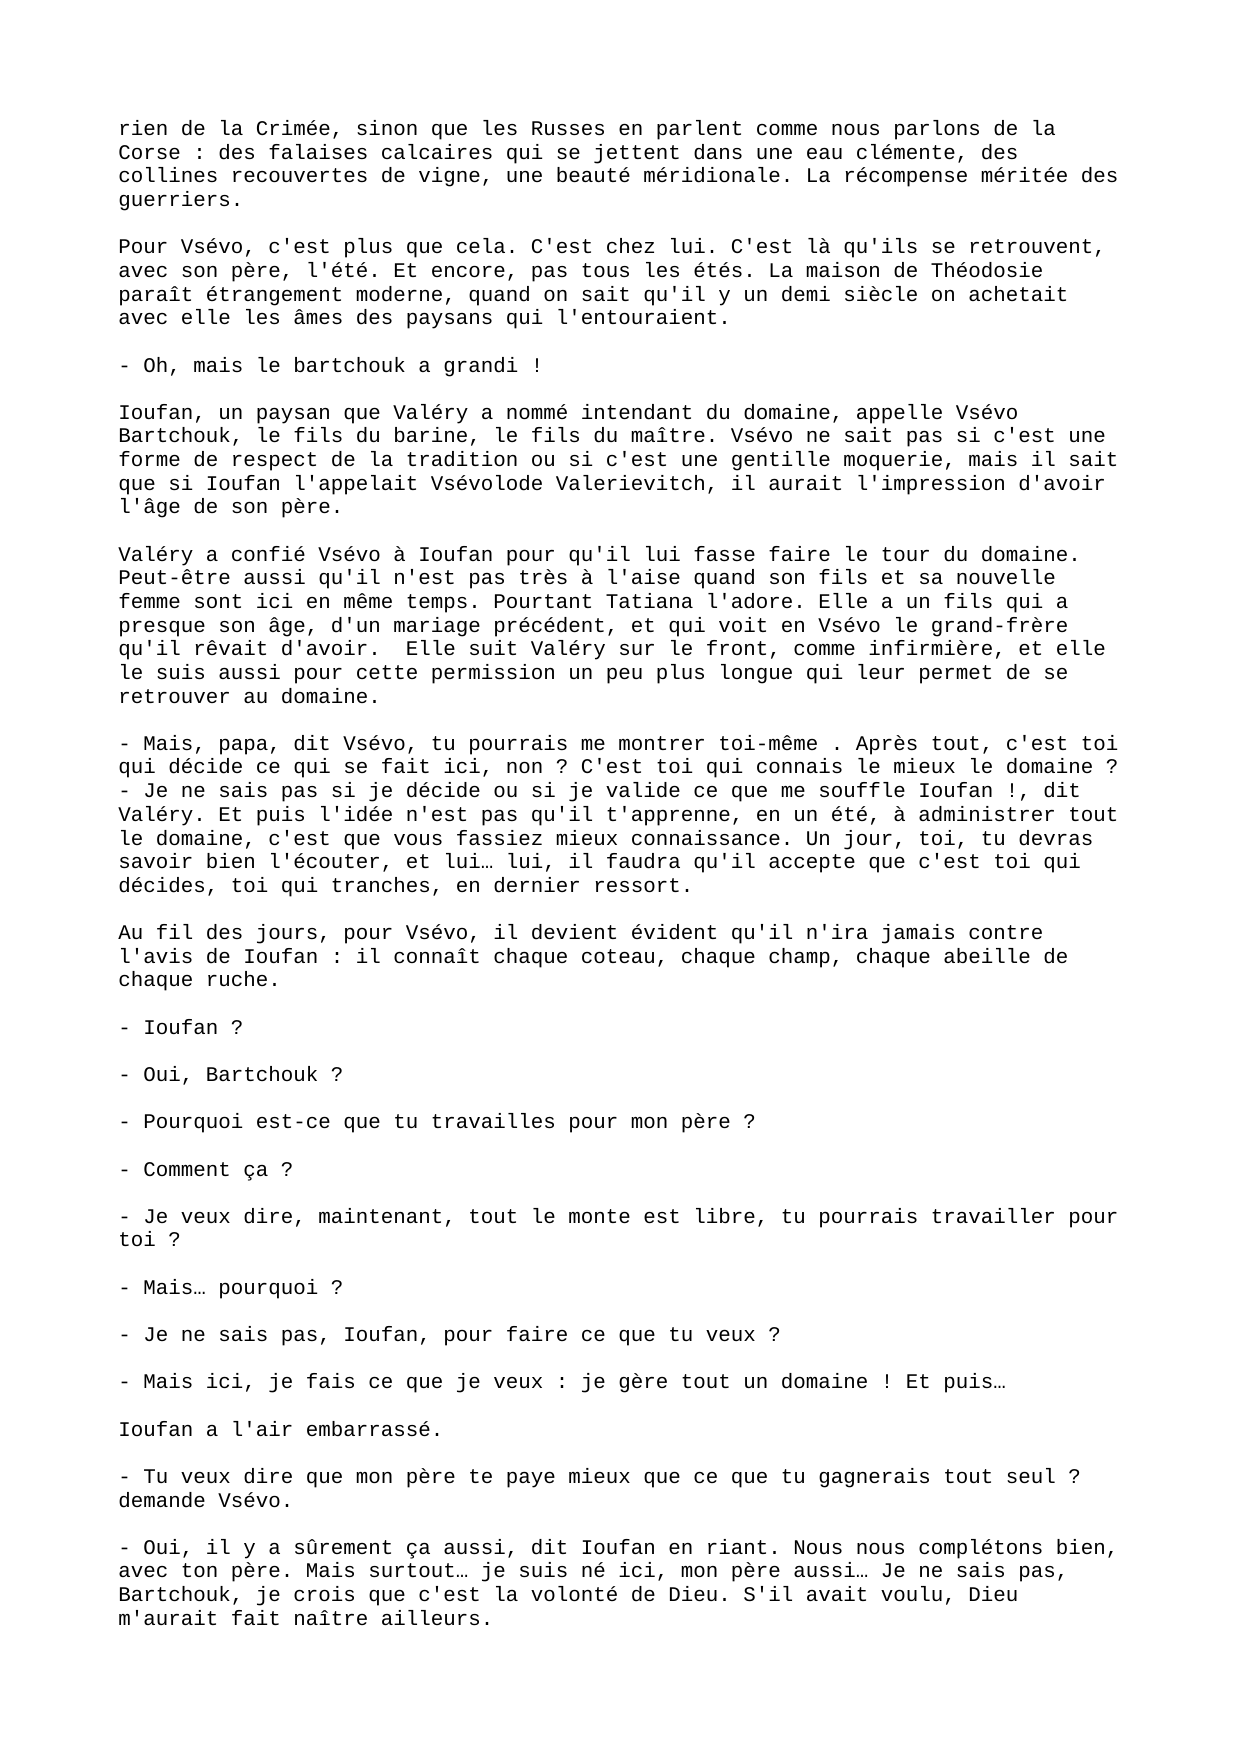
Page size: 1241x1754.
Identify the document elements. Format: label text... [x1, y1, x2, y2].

text - Mais ici, je fais ce que je veux : je gère tout un domaine ! Et puis… [118, 1371, 1122, 1395]
text - Tu veux dire que mon père te paye mieux que ce que tu gagnerais tout seul ? demande Vsévo. [118, 1466, 1122, 1513]
text rien de la Crimée, sinon que les Russes en parlent comme nous parlons de la Corse : des falaises calcaires qui se jettent dans une eau clémente, des collines recouvertes de vigne, une beauté méridionale. La récompense méritée des guerriers. [118, 118, 1122, 213]
text Ioufan a l'air embarrassé. [118, 1419, 1122, 1442]
text Valéry a confié Vsévo à Ioufan pour qu'il lui fasse faire le tour du domaine. Peut-être aussi qu'il n'est pas très à l'aise quand son fils et sa nouvelle femme sont ici en même temps. Pourtant Tatiana l'adore. Elle a un fils qui a presque son âge, d'un mariage précédent, et qui voit en Vsévo le grand-frère qu'il rêvait d'avoir. Elle suit Valéry sur le front, comme infirmière, et elle le suis aussi pour cette permission un peu plus longue qui leur permet de se retrouver au domaine. [118, 544, 1122, 709]
text - Comment ça ? [118, 1158, 1122, 1182]
text - Je ne sais pas si je décide ou si je valide ce que me souffle Ioufan !, dit Valéry. Et puis l'idée n'est pas qu'il t'apprenne, en un été, à administrer tout le domaine, c'est que vous fassiez mieux connaissance. Un jour, toi, tu devras savoir bien l'écouter, et lui… lui, il faudra qu'il accepte que c'est toi qui décides, toi qui tranches, en dernier ressort. [118, 780, 1122, 898]
text Pour Vsévo, c'est plus que cela. C'est chez lui. C'est là qu'ils se retrouvent, avec son père, l'été. Et encore, pas tous les étés. La maison de Théodosie paraît étrangement moderne, quand on sait qu'il y un demi siècle on achetait avec elle les âmes des paysans qui l'entouraient. [118, 236, 1122, 331]
text - Je veux dire, maintenant, tout le monte est libre, tu pourrais travailler pour toi ? [118, 1206, 1122, 1253]
text Ioufan, un paysan que Valéry a nommé intendant du domaine, appelle Vsévo Bartchouk, le fils du barine, le fils du maître. Vsévo ne sait pas si c'est une forme de respect de la tradition ou si c'est une gentille moquerie, mais il sait que si Ioufan l'appelait Vsévolode Valerievitch, il aurait l'impression d'avoir l'âge de son père. [118, 402, 1122, 520]
text - Pourquoi est-ce que tu travailles pour mon père ? [118, 1111, 1122, 1135]
text - Oui, il y a sûrement ça aussi, dit Ioufan en riant. Nous nous complétons bien, avec ton père. Mais surtout… je suis né ici, mon père aussi… Je ne sais pas, Bartchouk, je crois que c'est la volonté de Dieu. S'il avait voulu, Dieu m'aurait fait naître ailleurs. [118, 1537, 1122, 1631]
text Au fil des jours, pour Vsévo, il devient évident qu'il n'ira jamais contre l'avis de Ioufan : il connaît chaque coteau, chaque champ, chaque abeille de chaque ruche. [118, 922, 1122, 993]
text - Oh, mais le bartchouk a grandi ! [118, 354, 1122, 378]
text - Mais, papa, dit Vsévo, tu pourrais me montrer toi-même . Après tout, c'est toi qui décide ce qui se fait ici, non ? C'est toi qui connais le mieux le domaine ? [118, 733, 1122, 780]
text - Oui, Bartchouk ? [118, 1064, 1122, 1088]
text - Je ne sais pas, Ioufan, pour faire ce que tu veux ? [118, 1324, 1122, 1348]
text - Ioufan ? [118, 1017, 1122, 1040]
text - Mais… pourquoi ? [118, 1277, 1122, 1300]
